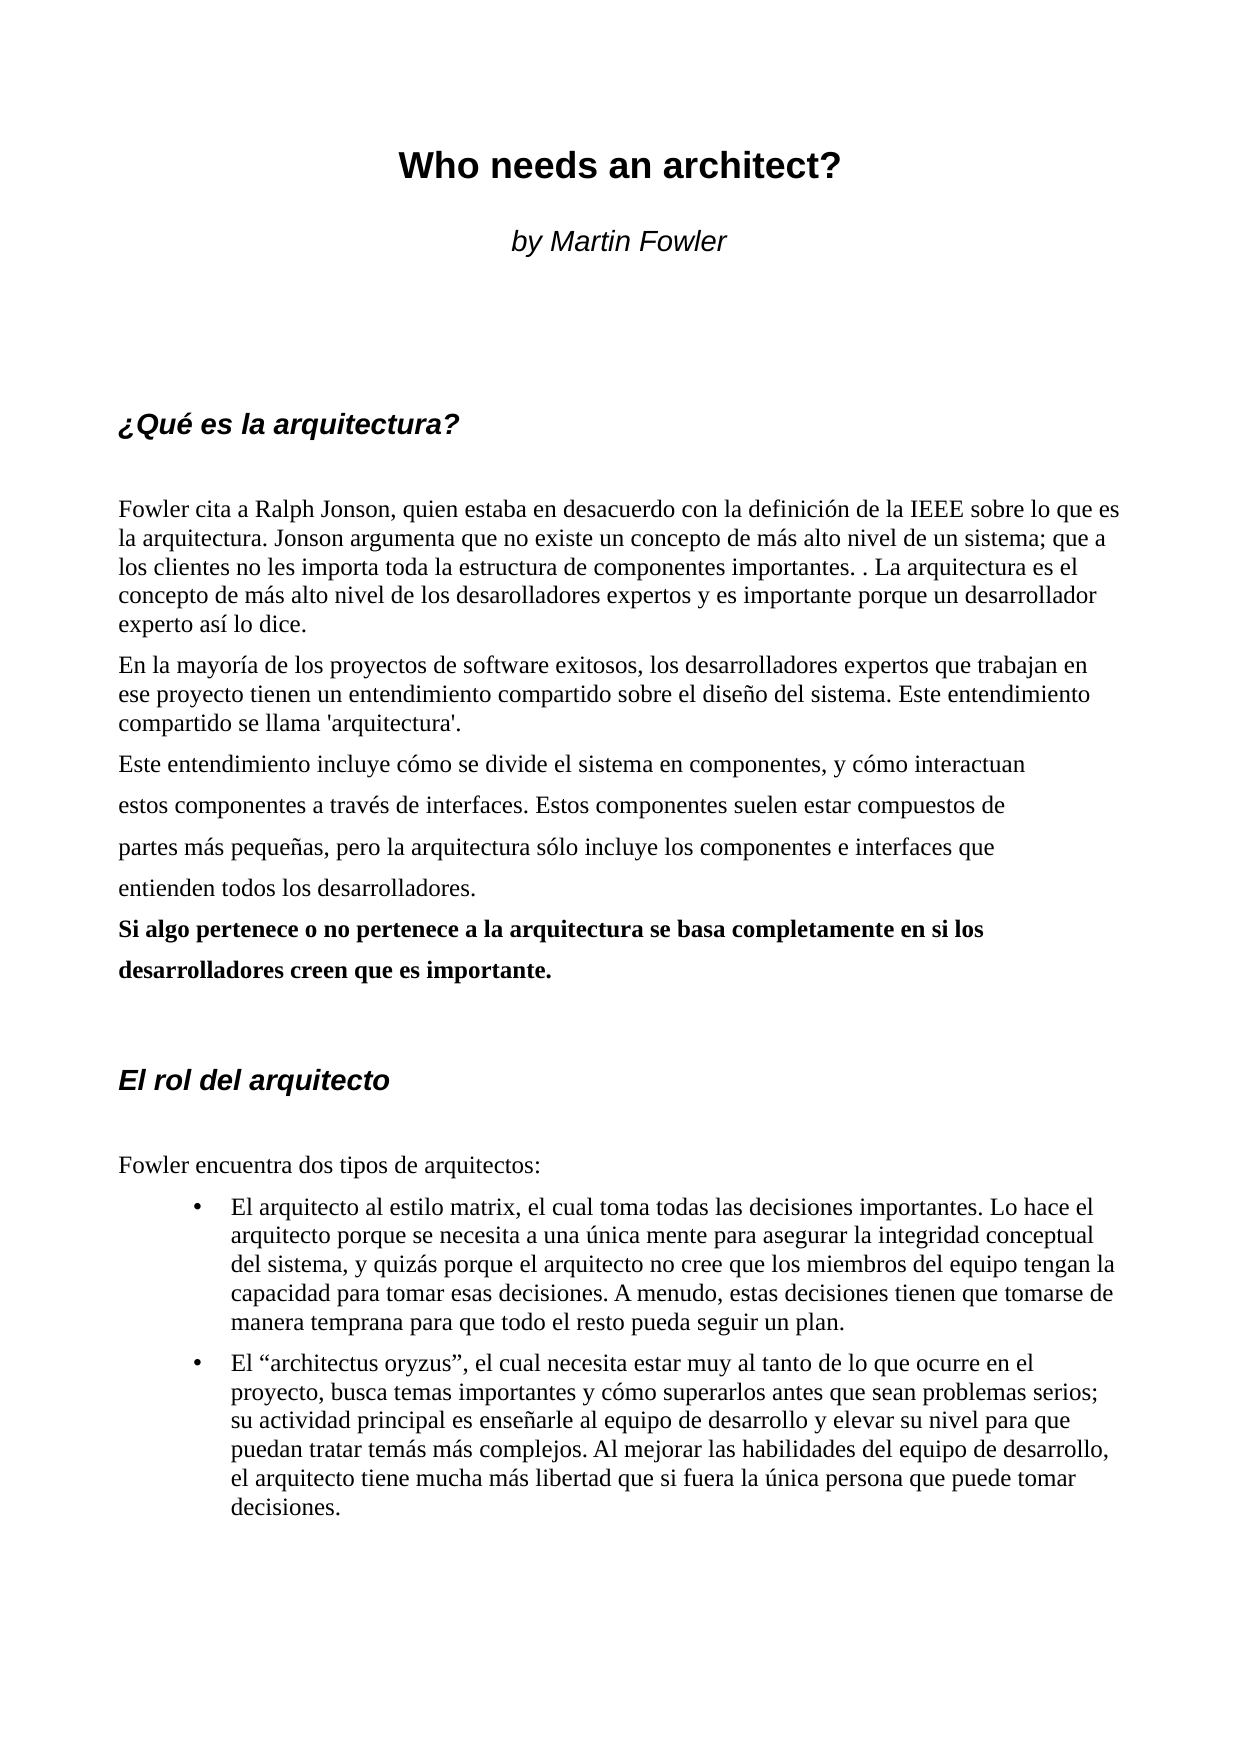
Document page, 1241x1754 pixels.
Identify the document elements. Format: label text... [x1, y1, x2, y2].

text partes más pequeñas, pero la arquitectura sólo incluye los componentes e interfaces que [118, 832, 1122, 861]
text Si algo pertenece o no pertenece a la arquitectura se basa completamente en si los [118, 914, 1122, 943]
text entienden todos los desarrolladores. [118, 873, 1122, 902]
subtitle El rol del arquitecto [118, 1063, 1122, 1097]
text Fowler encuentra dos tipos de arquitectos: [118, 1150, 1122, 1179]
subtitle ¿Qué es la arquitectura? [118, 407, 1122, 441]
text estos componentes a través de interfaces. Estos componentes suelen estar compuestos de [118, 791, 1122, 819]
list El “architectus oryzus”, el cual necesita estar muy al tanto de lo que ocurre en el proyecto, busca temas importantes y cómo superarlos antes que sean problemas serios; su actividad principal es enseñarle al equipo de desarrollo y elevar su nivel para que puedan tratar temás más complejos. Al mejorar las habilidades del equipo de desarrollo, el arquitecto tiene mucha más libertad que si fuera la única persona que puede tomar decisiones. [193, 1348, 1122, 1520]
subtitle by Martin Fowler [118, 224, 1122, 257]
text Este entendimiento incluye cómo se divide el sistema en componentes, y cómo interactuan [118, 749, 1122, 778]
list El arquitecto al estilo matrix, el cual toma todas las decisiones importantes. Lo hace el arquitecto porque se necesita a una única mente para asegurar la integridad conceptual del sistema, y quizás porque el arquitecto no cree que los miembros del equipo tengan la capacidad para tomar esas decisiones. A menudo, estas decisiones tienen que tomarse de manera temprana para que todo el resto pueda seguir un plan. [193, 1192, 1122, 1335]
text En la mayoría de los proyectos de software exitosos, los desarrolladores expertos que trabajan en ese proyecto tienen un entendimiento compartido sobre el diseño del sistema. Este entendimiento compartido se llama 'arquitectura'. [118, 651, 1122, 737]
text Fowler cita a Ralph Jonson, quien estaba en desacuerdo con la definición de la IEEE sobre lo que es la arquitectura. Jonson argumenta que no existe un concepto de más alto nivel de un sistema; que a los clientes no les importa toda la estructura de componentes importantes. . La arquitectura es el concepto de más alto nivel de los desarolladores expertos y es importante porque un desarrollador experto así lo dice. [118, 494, 1122, 638]
title Who needs an architect? [118, 143, 1122, 186]
text desarrolladores creen que es importante. [118, 956, 1122, 984]
